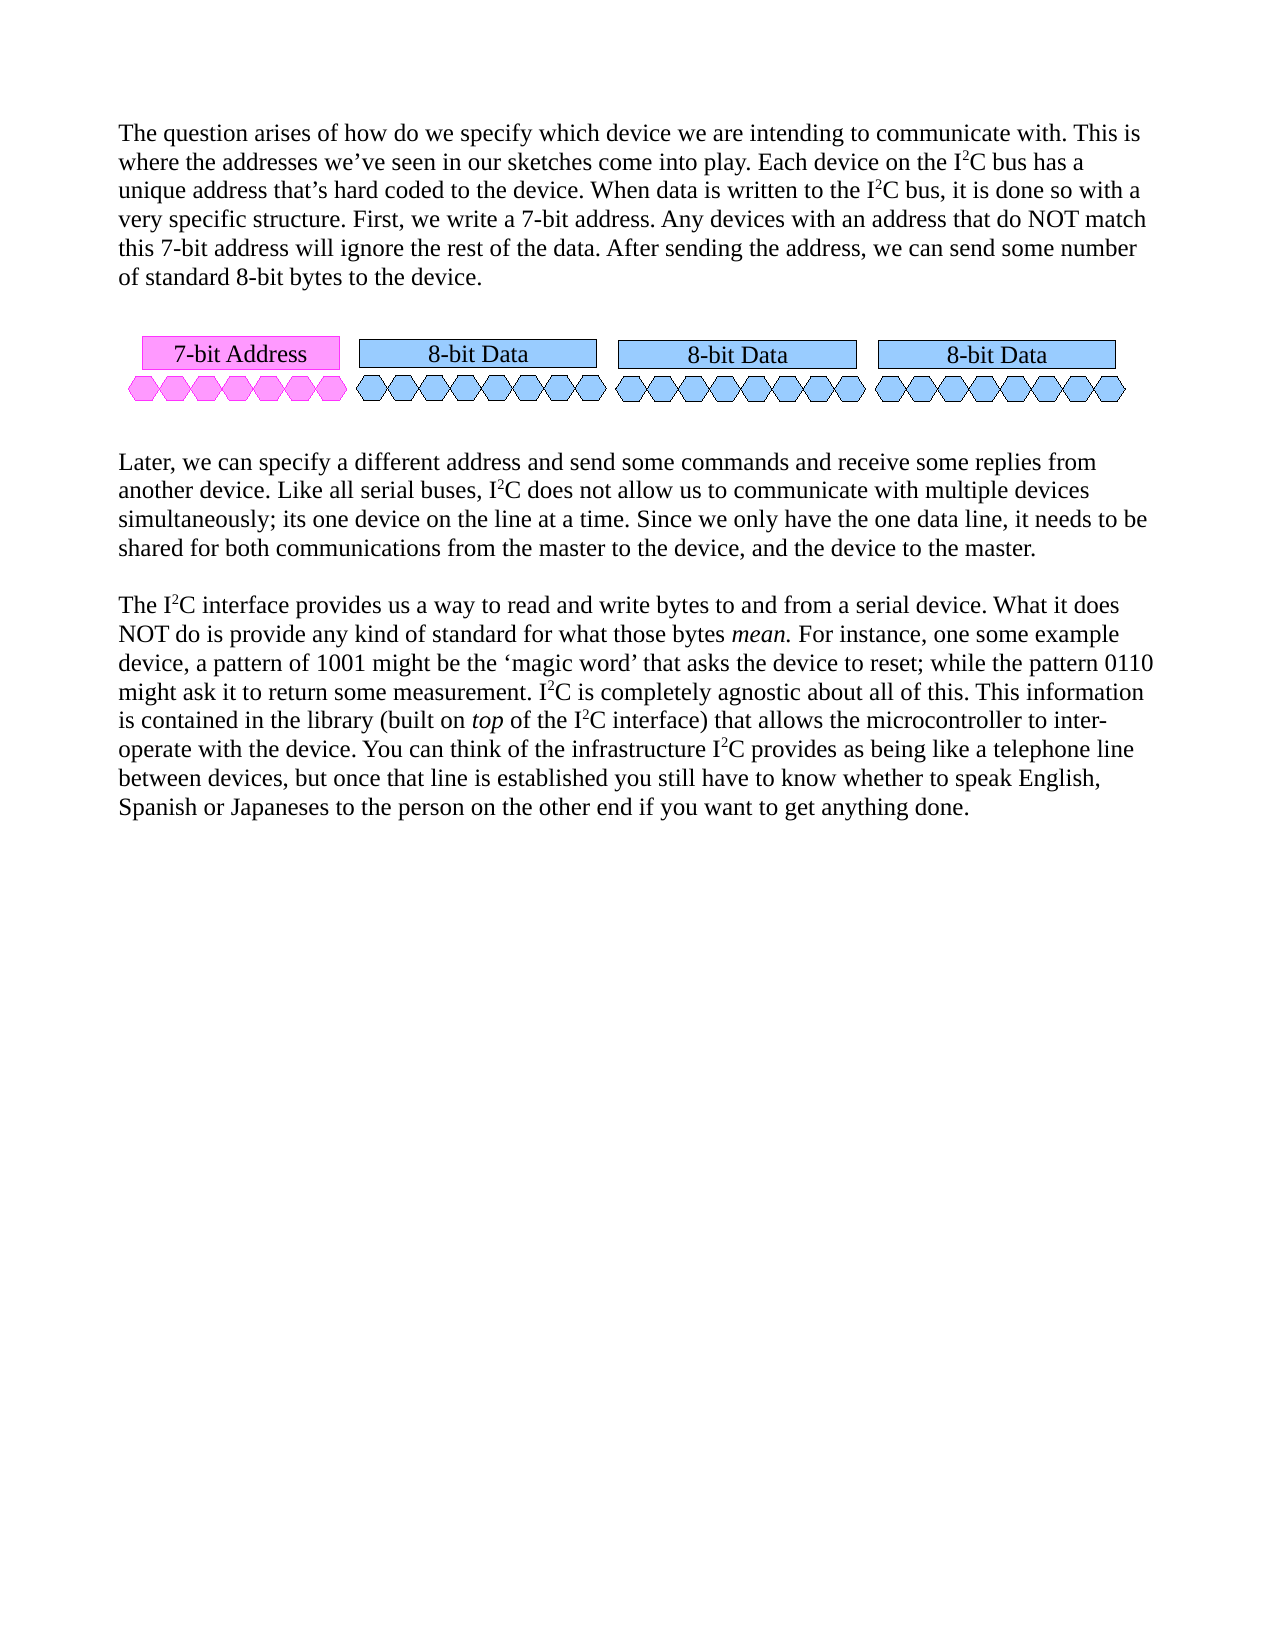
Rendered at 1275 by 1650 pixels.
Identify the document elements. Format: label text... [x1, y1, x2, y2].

text The question arises of how do we specify which device we are intending to communicate with. This is where the addresses we’ve seen in our sketches come into play. Each device on the I2C bus has a unique address that’s hard coded to the device. When data is written to the I2C bus, it is done so with a very specific structure. First, we write a 7-bit address. Any devices with an address that do NOT match this 7-bit address will ignore the rest of the data. After sending the address, we can send some number of standard 8-bit bytes to the device. [118, 118, 1157, 291]
text Later, we can specify a different address and send some commands and receive some replies from another device. Like all serial buses, I2C does not allow us to communicate with multiple devices simultaneously; its one device on the line at a time. Since we only have the one data line, it needs to be shared for both communications from the master to the device, and the device to the master. The I2C interface provides us a way to read and write bytes to and from a serial device. What it does NOT do is provide any kind of standard for what those bytes mean. For instance, one some example device, a pattern of 1001 might be the ‘magic word’ that asks the device to reset; while the pattern 0110 might ask it to return some measurement. I2C is completely agnostic about all of this. This information is contained in the library (built on top of the I2C interface) that allows the microcontroller to inter-operate with the device. You can think of the infrastructure I2C provides as being like a telephone line between devices, but once that line is established you still have to know whether to speak English, Spanish or Japaneses to the person on the other end if you want to get anything done. [118, 447, 1157, 878]
